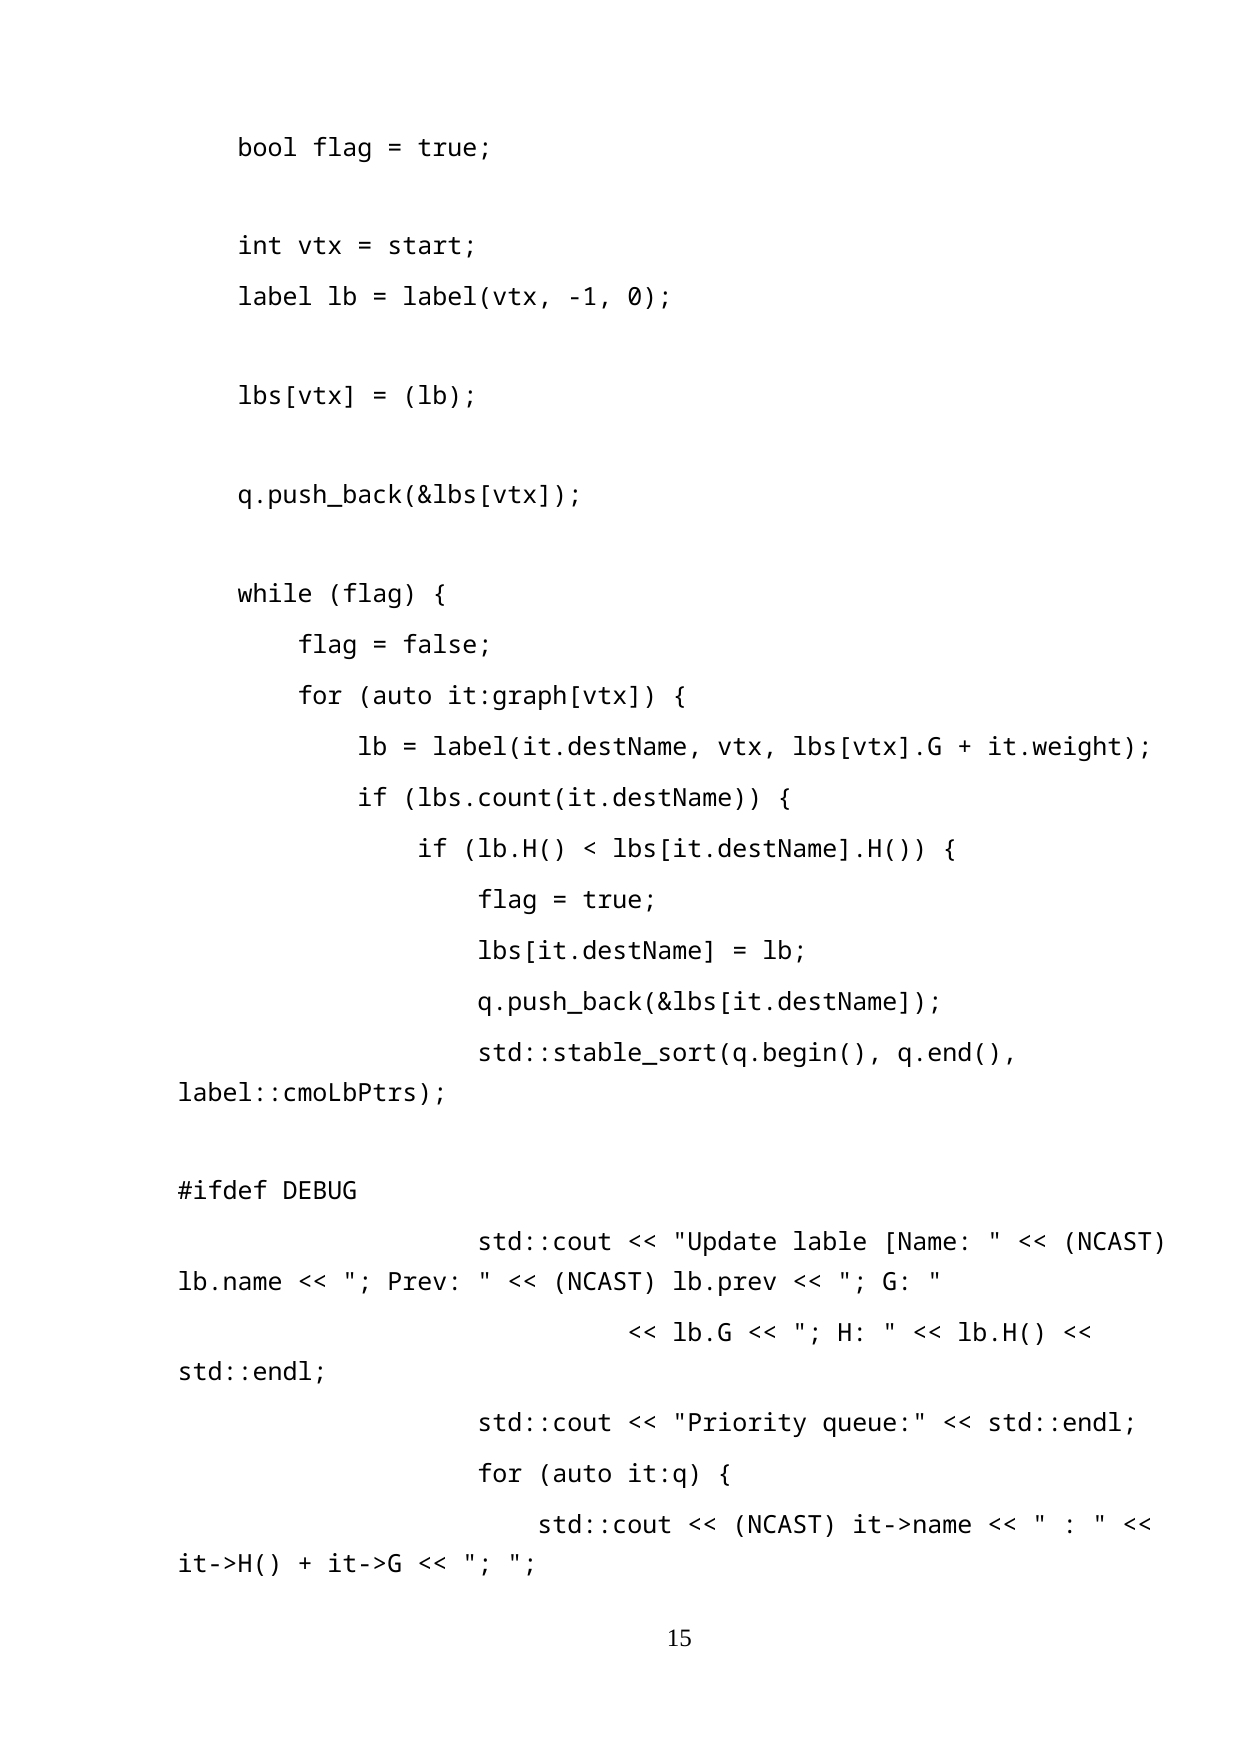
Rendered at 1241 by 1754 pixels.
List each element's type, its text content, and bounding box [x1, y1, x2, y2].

text for (auto it:graph[vtx]) { [177, 678, 1181, 712]
text while (flag) { [177, 576, 1181, 610]
text flag = false; [177, 627, 1181, 661]
text q.push_back(&lbs[it.destName]); [177, 984, 1181, 1018]
text int vtx = start; [177, 228, 1181, 262]
text #ifdef DEBUG [177, 1173, 1181, 1207]
text if (lbs.count(it.destName)) { [177, 780, 1181, 814]
text q.push_back(&lbs[vtx]); [177, 477, 1181, 511]
text for (auto it:q) { [177, 1456, 1181, 1489]
text std::cout << (NCAST) it->name << " : " << it->H() + it->G << "; "; [177, 1507, 1181, 1580]
text label lb = label(vtx, -1, 0); [177, 279, 1181, 313]
text lb = label(it.destName, vtx, lbs[vtx].G + it.weight); [177, 729, 1181, 763]
text lbs[vtx] = (lb); [177, 378, 1181, 412]
text bool flag = true; [177, 129, 1181, 163]
text std::cout << "Priority queue:" << std::endl; [177, 1404, 1181, 1438]
text std::cout << "Update lable [Name: " << (NCAST) lb.name << "; Prev: " << (NCAST) lb.prev << "; G: " [177, 1224, 1181, 1297]
text << lb.G << "; H: " << lb.H() << std::endl; [177, 1314, 1181, 1387]
text flag = true; [177, 882, 1181, 916]
text if (lb.H() < lbs[it.destName].H()) { [177, 831, 1181, 865]
text std::stable_sort(q.begin(), q.end(), label::cmoLbPtrs); [177, 1035, 1181, 1108]
text lbs[it.destName] = lb; [177, 933, 1181, 967]
